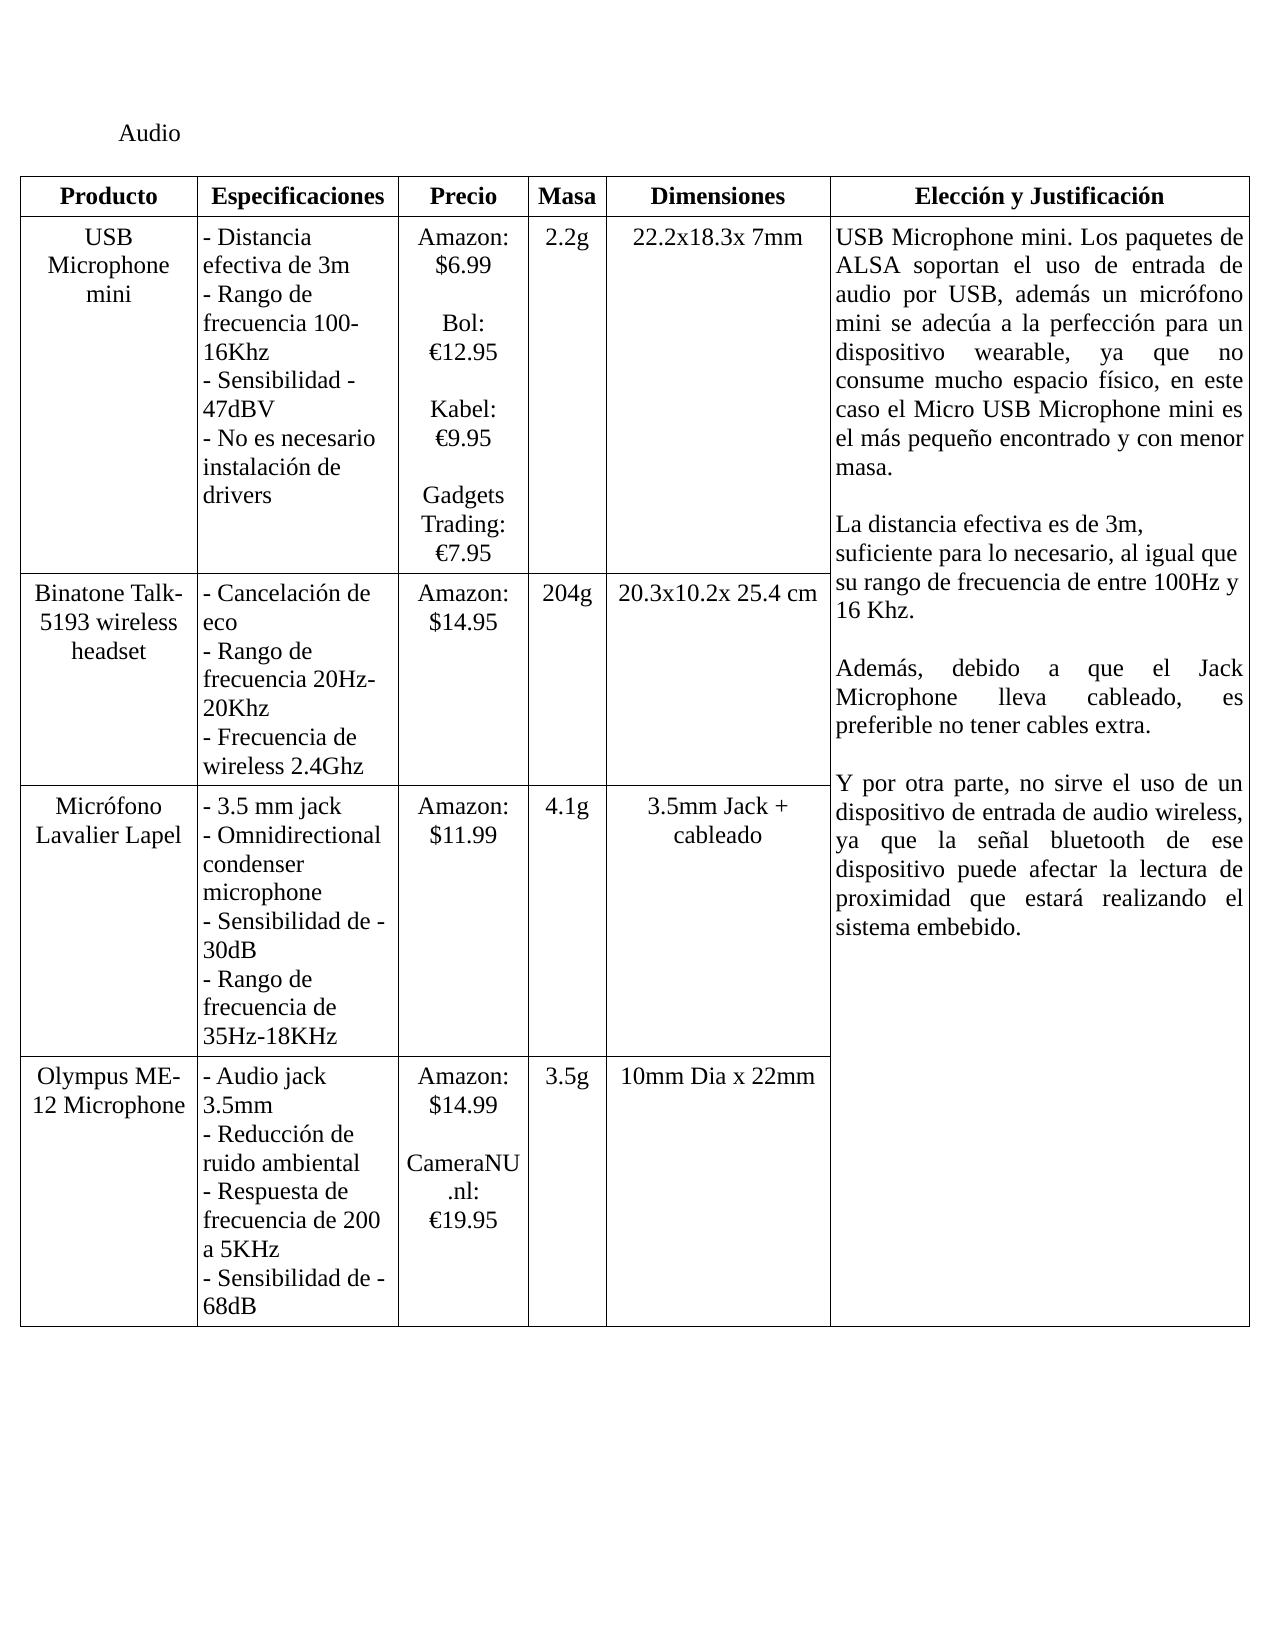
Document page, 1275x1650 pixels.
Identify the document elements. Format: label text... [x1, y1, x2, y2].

table_cell Amazon: $14.99 CameraNU.nl: €19.95 [399, 1057, 528, 1326]
table_header Especificaciones [198, 177, 398, 216]
table_header Masa [529, 177, 606, 216]
table_header Precio [399, 177, 528, 216]
table_cell Micrófono Lavalier Lapel [21, 786, 197, 1056]
table_cell 3.5mm Jack + cableado [607, 786, 830, 1056]
table_cell Olympus ME-12 Microphone [21, 1057, 197, 1326]
table_cell USB Microphone mini. Los paquetes de ALSA soportan el uso de entrada de audio por USB, además un micrófono mini se adecúa a la perfección para un dispositivo wearable, ya que no consume mucho espacio físico, en este caso el Micro USB Microphone mini es el más pequeño encontrado y con menor masa. La distancia efectiva es de 3m, suficiente para lo necesario, al igual que su rango de frecuencia de entre 100Hz y 16 Khz. Además, debido a que el Jack Microphone lleva cableado, es preferible no tener cables extra. Y por otra parte, no sirve el uso de un dispositivo de entrada de audio wireless, ya que la señal bluetooth de ese dispositivo puede afectar la lectura de proximidad que estará realizando el sistema embebido. [831, 217, 1249, 1326]
text Audio [118, 118, 1157, 147]
table_cell Binatone Talk-5193 wireless headset [21, 574, 197, 785]
table_cell USB Microphone mini [21, 217, 197, 572]
table_cell 204g [529, 574, 606, 785]
table_cell - Audio jack 3.5mm - Reducción de ruido ambiental - Respuesta de frecuencia de 200 a 5KHz - Sensibilidad de -68dB [198, 1057, 398, 1326]
table_header Producto [21, 177, 197, 216]
table_cell 20.3x10.2x 25.4 cm [607, 574, 830, 785]
table_cell - 3.5 mm jack - Omnidirectional condenser microphone - Sensibilidad de -30dB - Rango de frecuencia de 35Hz-18KHz [198, 786, 398, 1056]
table_cell Amazon: $14.95 [399, 574, 528, 785]
table_header Elección y Justificación [831, 177, 1249, 216]
table_cell - Distancia efectiva de 3m - Rango de frecuencia 100-16Khz - Sensibilidad -47dBV - No es necesario instalación de drivers [198, 217, 398, 572]
table_cell Amazon: $11.99 [399, 786, 528, 1056]
table_cell 10mm Dia x 22mm [607, 1057, 830, 1326]
table_header Dimensiones [607, 177, 830, 216]
table_cell 4.1g [529, 786, 606, 1056]
table_cell - Cancelación de eco - Rango de frecuencia 20Hz-20Khz - Frecuencia de wireless 2.4Ghz [198, 574, 398, 785]
table_cell 3.5g [529, 1057, 606, 1326]
table_cell 2.2g [529, 217, 606, 572]
table_cell Amazon: $6.99 Bol: €12.95 Kabel: €9.95 Gadgets Trading: €7.95 [399, 217, 528, 572]
table_cell 22.2x18.3x 7mm [607, 217, 830, 572]
